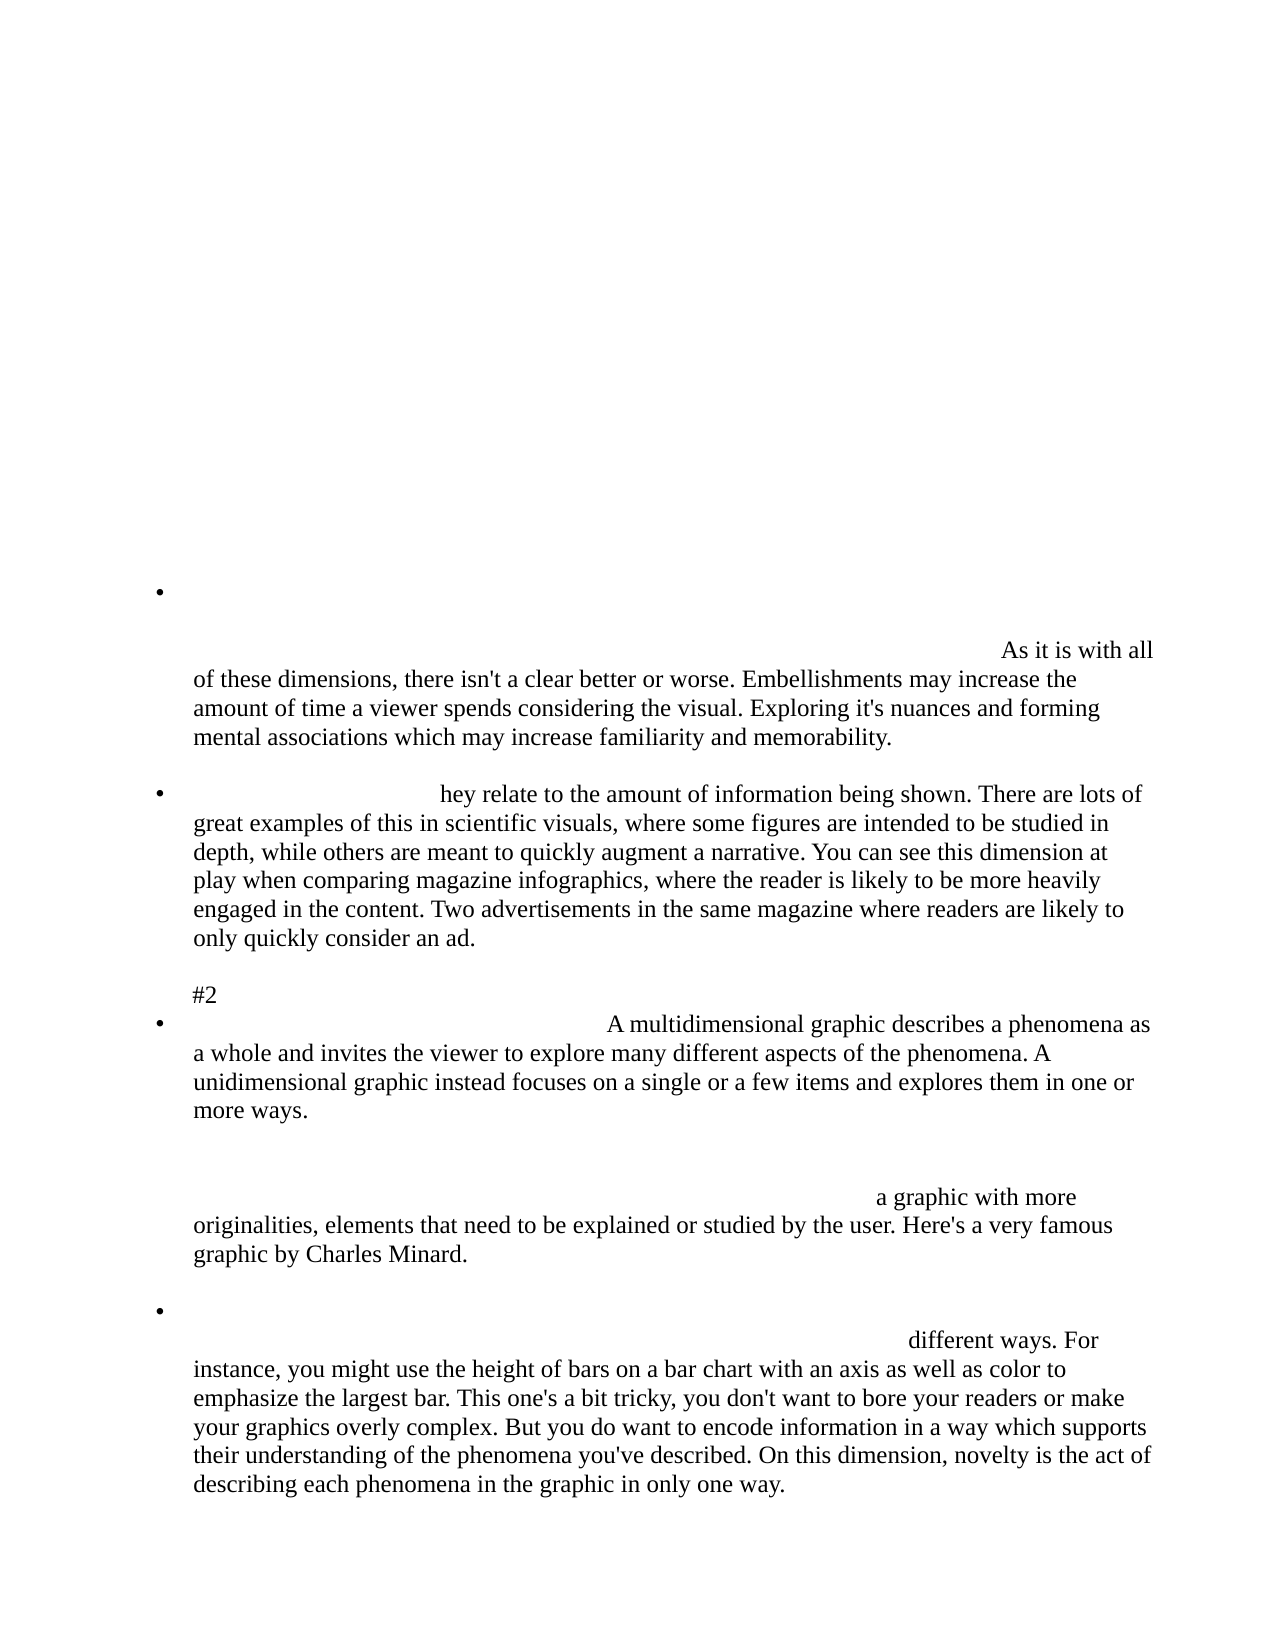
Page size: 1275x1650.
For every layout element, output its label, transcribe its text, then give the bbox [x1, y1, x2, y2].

list Functionality & Decoration: A completely functional graphic has no embellishments and is closer to a direct representation of the data. While a heavily decorated graphic has more artistic embellishments. As it is with all of these dimensions, there isn't a clear better or worse. Embellishments may increase the amount of time a viewer spends considering the visual. Exploring it's nuances and forming mental associations which may increase familiarity and memorability. [156, 578, 1157, 779]
text Tools for Thinking about Design (Alberto Cairo) [118, 204, 1157, 233]
list It's safe to say that the bar chart is fairly familiar to most people but a graphic with more originalities, elements that need to be explained or studied by the user. Here's a very famous graphic by Charles Minard. #3 [156, 1182, 1157, 1297]
list Originality & Familiarity: [156, 1153, 1157, 1182]
list Multidimenstional & Unidimensional: A multidimensional graphic describes a phenomena as a whole and invites the viewer to explore many different aspects of the phenomena. A unidimensional graphic instead focuses on a single or a few items and explores them in one or more ways. [156, 1009, 1157, 1153]
list Novelty & Redundancy: Redundancy is the tendency of a graphic to tell the same story in many different ways. For instance, you might use the height of bars on a bar chart with an axis as well as color to emphasize the largest bar. This one's a bit tricky, you don't want to bore your readers or make your graphics overly complex. But you do want to encode information in a way which supports their understanding of the phenomena you've described. On this dimension, novelty is the act of describing each phenomena in the graphic in only one way. [156, 1297, 1157, 1527]
text #2 [118, 952, 1157, 1009]
list Density & Lightness: They relate to the amount of information being shown. There are lots of great examples of this in scientific visuals, where some figures are intended to be studied in depth, while others are meant to quickly augment a narrative. You can see this dimension at play when comparing magazine infographics, where the reader is likely to be more heavily engaged in the content. Two advertisements in the same magazine where readers are likely to only quickly consider an ad. [156, 779, 1157, 952]
text #1 [118, 233, 1157, 262]
text Week1: Principles of Information Visualization [118, 118, 1157, 147]
text In this conceptualization there are two poles of a circle. The top one represents highly complex data which informs at a deep level. While the bottom provides easier access to data but only informs in a shallow manner. Inside the circle are dimensions which describe tradeoffs between two approaches. [118, 319, 1157, 406]
text In his book, the Functional Art, Alberto Cairo provides a tool for thinking about design trade-offs when building information graphics, and he calls this tool the Visualization Wheel. [118, 262, 1157, 319]
list Abstraction & Figuration: A highly figurative visual describes the phenomenon using physical representations of the phenomena, such as photographs or drawings. As the representations become less real and more conceptual, the emphasis shifts from figuration to abstraction. [156, 434, 1157, 578]
